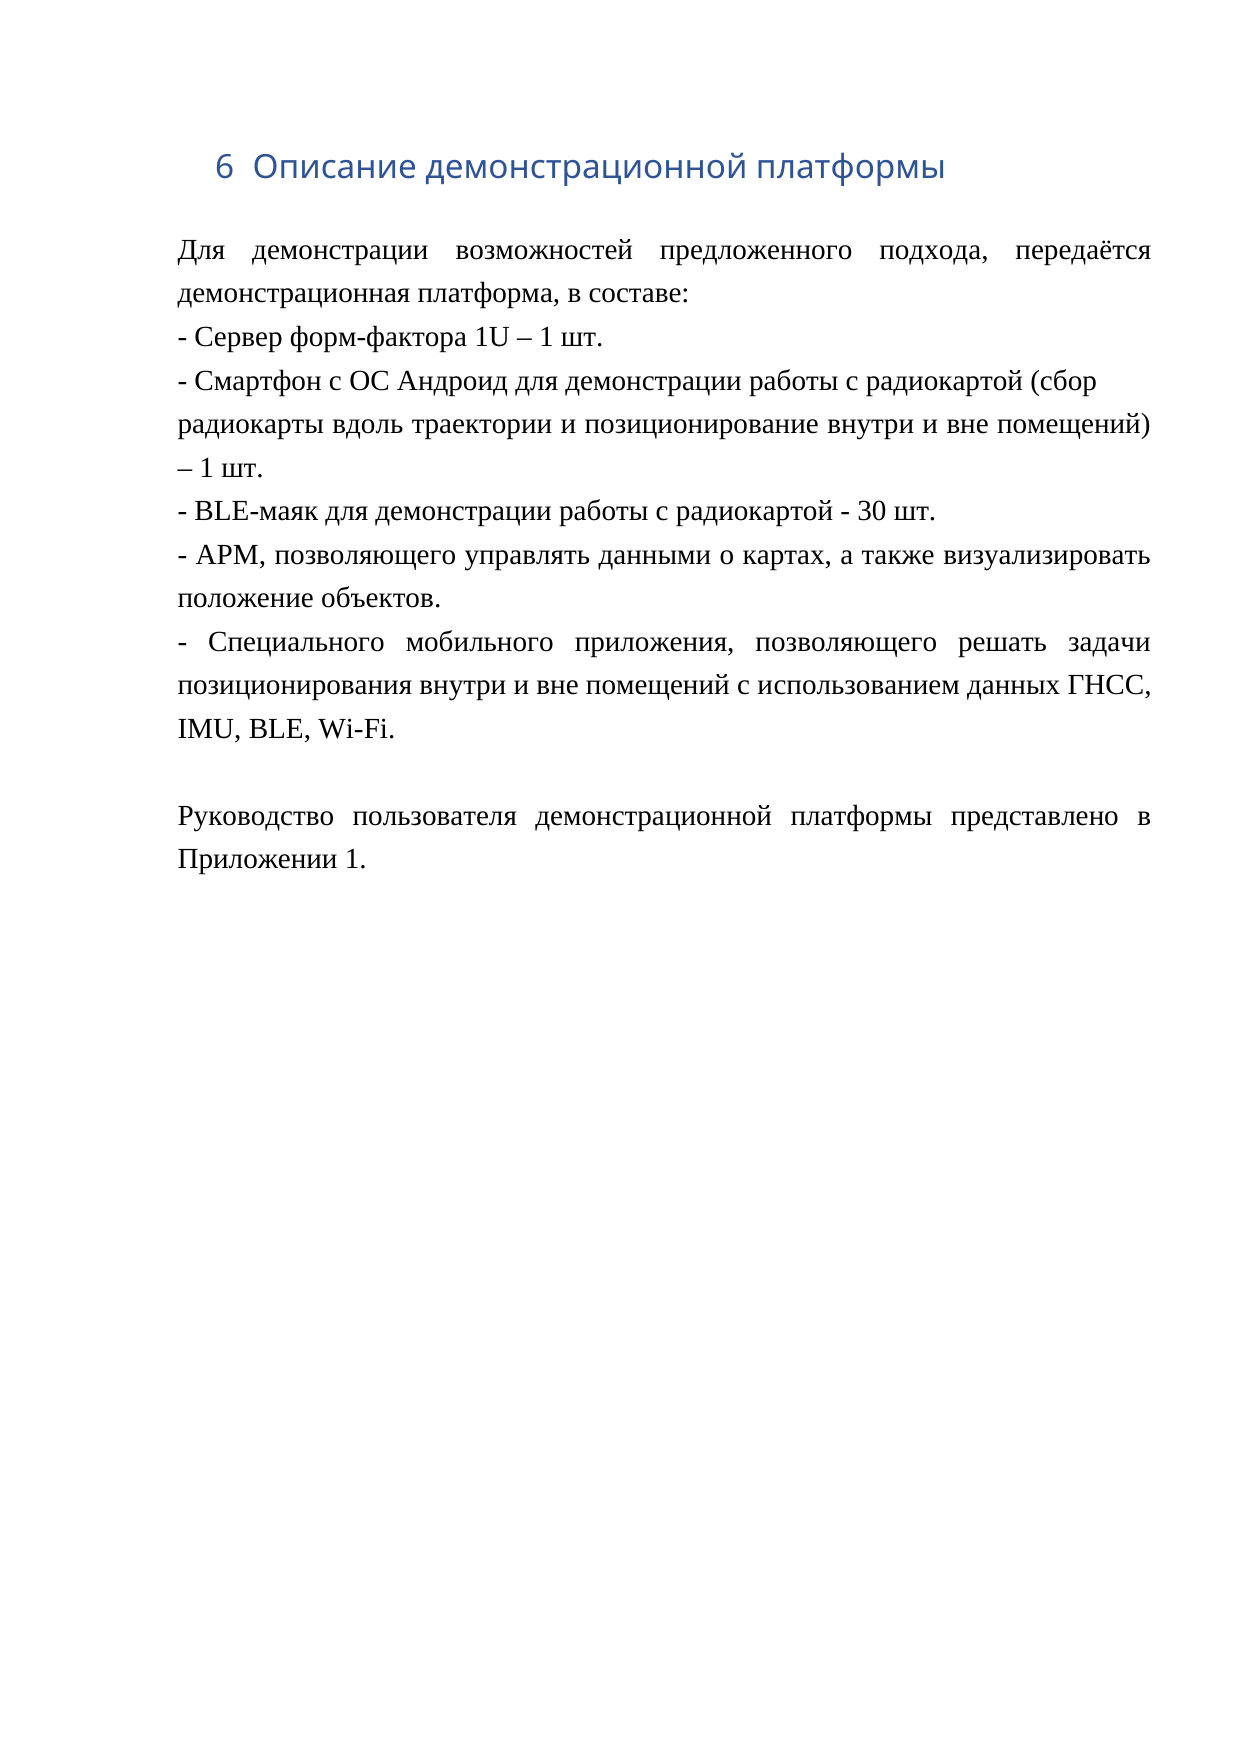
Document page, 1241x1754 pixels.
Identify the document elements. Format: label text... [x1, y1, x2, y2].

text - BLE-маяк для демонстрации работы с радиокартой - 30 шт. [177, 493, 1152, 527]
text Руководство пользователя демонстрационной платформы представлено в Приложении 1. [177, 798, 1152, 875]
text - Специального мобильного приложения, позволяющего решать задачи позиционирования внутри и вне помещений с иcпользованием данных ГНСС, IMU, BLE, Wi-Fi. [177, 624, 1152, 744]
text Для демонстрации возможностей предложенного подхода, передаётся демонстрационная платформа, в составе: [177, 232, 1152, 309]
subtitle Описание демонстрационной платформы [215, 143, 1152, 188]
text радиокарты вдоль траектории и позиционирование внутри и вне помещений) – 1 шт. [177, 406, 1152, 483]
text - АРМ, позволяющего управлять данными о картах, а также визуализировать положение объектов. [177, 537, 1152, 614]
text - Смартфон с ОС Андроид для демонстрации работы с радиокартой (сбор [177, 363, 1152, 396]
text - Сервер форм-фактора 1U – 1 шт. [177, 319, 1152, 353]
